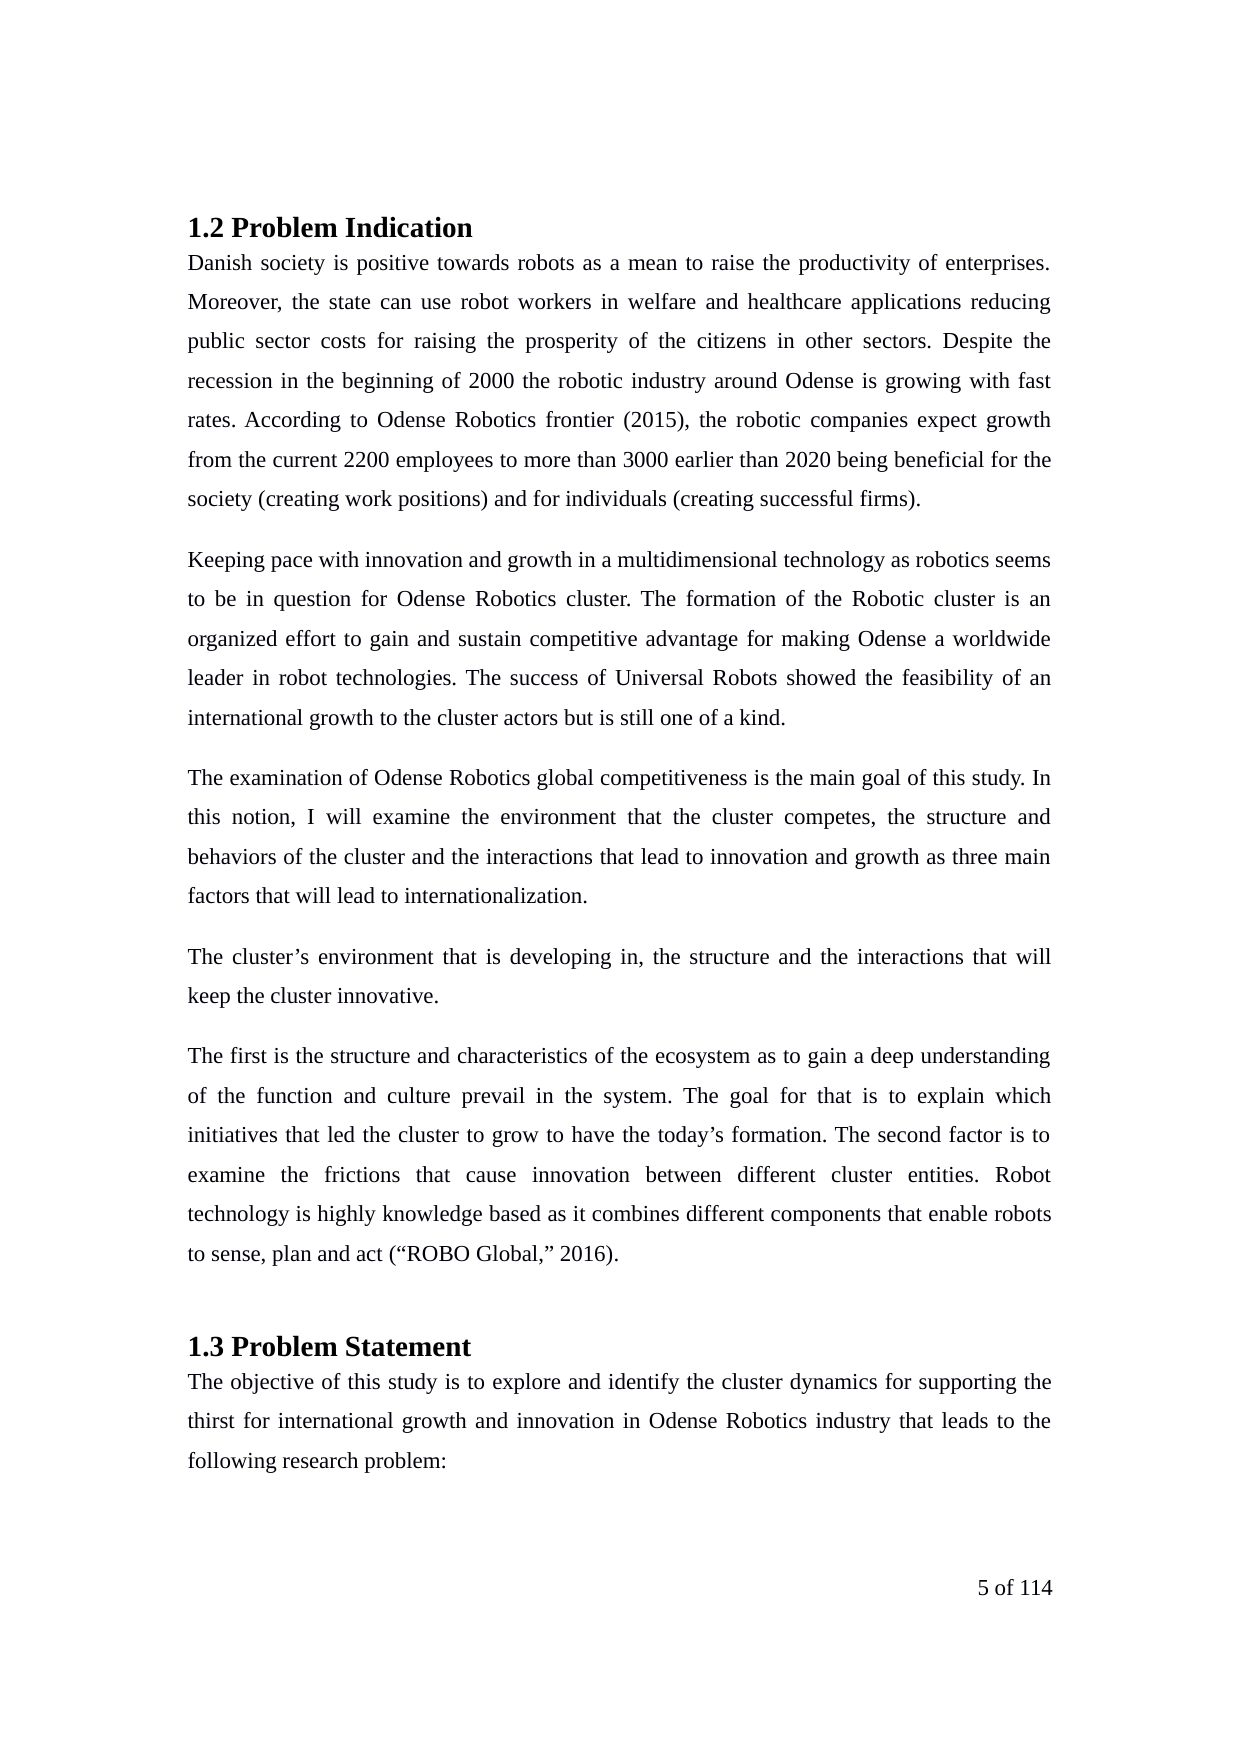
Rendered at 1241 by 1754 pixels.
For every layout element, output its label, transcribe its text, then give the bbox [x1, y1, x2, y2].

text Danish society is positive towards robots as a mean to raise the productivity of enterprises. Moreover, the state can use robot workers in welfare and healthcare applications reducing public sector costs for raising the prosperity of the citizens in other sectors. Despite the recession in the beginning of 2000 the robotic industry around Odense is growing with fast rates. According to Odense Robotics frontier (2015), the robotic companies expect growth from the current 2200 employees to more than 3000 earlier than 2020 being beneficial for the society (creating work positions) and for individuals (creating successful firms). [187, 248, 1053, 512]
subtitle 1.2 Problem Indication [187, 210, 1053, 243]
text The cluster’s environment that is developing in, the structure and the interactions that will keep the cluster innovative. [187, 943, 1053, 1008]
text The examination of Odense Robotics global competitiveness is the main goal of this study. In this notion, I will examine the environment that the cluster competes, the structure and behaviors of the cluster and the interactions that lead to innovation and growth as three main factors that will lead to internationalization. [187, 764, 1053, 909]
subtitle 1.3 Problem Statement [187, 1329, 1053, 1363]
text The objective of this study is to explore and identify the cluster dynamics for supporting the thirst for international growth and innovation in Odense Robotics industry that leads to the following research problem: [187, 1368, 1053, 1473]
text The first is the structure and characteristics of the ecosystem as to gain a deep understanding of the function and culture prevail in the system. The goal for that is to explain which initiatives that led the cluster to grow to have the today’s formation. The second factor is to examine the frictions that cause innovation between different cluster entities. Robot technology is highly knowledge based as it combines different components that enable robots to sense, plan and act (“ROBO Global,” 2016). [187, 1042, 1053, 1266]
text Keeping pace with innovation and growth in a multidimensional technology as robotics seems to be in question for Odense Robotics cluster. The formation of the Robotic cluster is an organized effort to gain and sustain competitive advantage for making Odense a worldwide leader in robot technologies. The success of Universal Robots showed the feasibility of an international growth to the cluster actors but is still one of a kind. [187, 546, 1053, 730]
